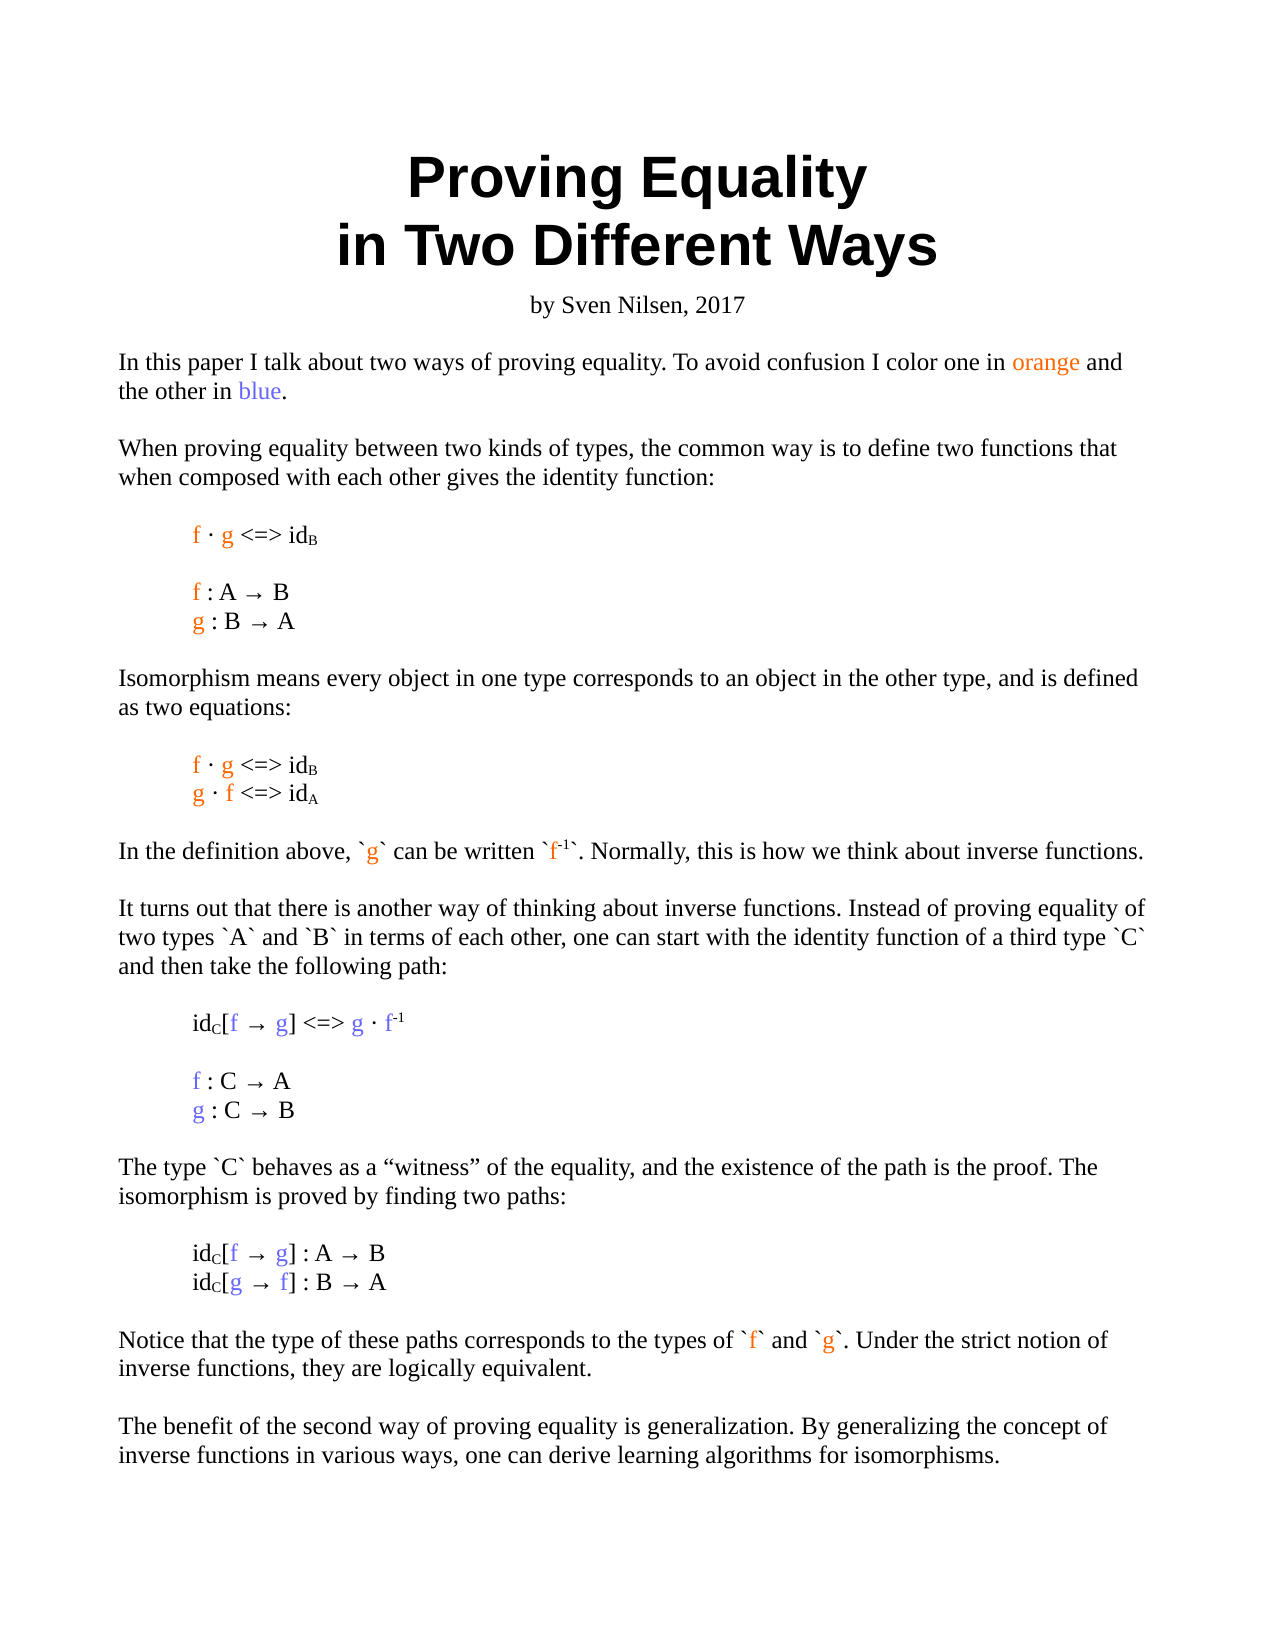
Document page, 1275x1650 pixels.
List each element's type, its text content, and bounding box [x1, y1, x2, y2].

text idC[f → g] : A → B [118, 1238, 1157, 1267]
text by Sven Nilsen, 2017 [118, 290, 1157, 318]
text It turns out that there is another way of thinking about inverse functions. Instead of proving equality of two types `A` and `B` in terms of each other, one can start with the identity function of a third type `C` and then take the following path: [118, 893, 1157, 980]
text The type `C` behaves as a “witness” of the equality, and the existence of the path is the proof. The isomorphism is proved by finding two paths: [118, 1152, 1157, 1210]
text f · g <=> idB [118, 520, 1157, 548]
text idC[f → g] <=> g · f-1 [118, 1008, 1157, 1037]
text g · f <=> idA [118, 778, 1157, 807]
text g : B → A [118, 606, 1157, 635]
text The benefit of the second way of proving equality is generalization. By generalizing the concept of inverse functions in various ways, one can derive learning algorithms for isomorphisms. [118, 1411, 1157, 1468]
text idC[g → f] : B → A [118, 1267, 1157, 1296]
text g : C → B [118, 1095, 1157, 1123]
text f · g <=> idB [118, 750, 1157, 778]
text f : C → A [118, 1066, 1157, 1095]
text When proving equality between two kinds of types, the common way is to define two functions that when composed with each other gives the identity function: [118, 433, 1157, 491]
text Notice that the type of these paths corresponds to the types of `f` and `g`. Under the strict notion of inverse functions, they are logically equivalent. [118, 1325, 1157, 1382]
text Isomorphism means every object in one type corresponds to an object in the other type, and is defined as two equations: [118, 663, 1157, 721]
text In this paper I talk about two ways of proving equality. To avoid confusion I color one in orange and the other in blue. [118, 347, 1157, 405]
text In the definition above, `g` can be written `f-1`. Normally, this is how we think about inverse functions. [118, 836, 1157, 865]
title Proving Equality in Two Different Ways [118, 143, 1157, 277]
text f : A → B [118, 577, 1157, 606]
